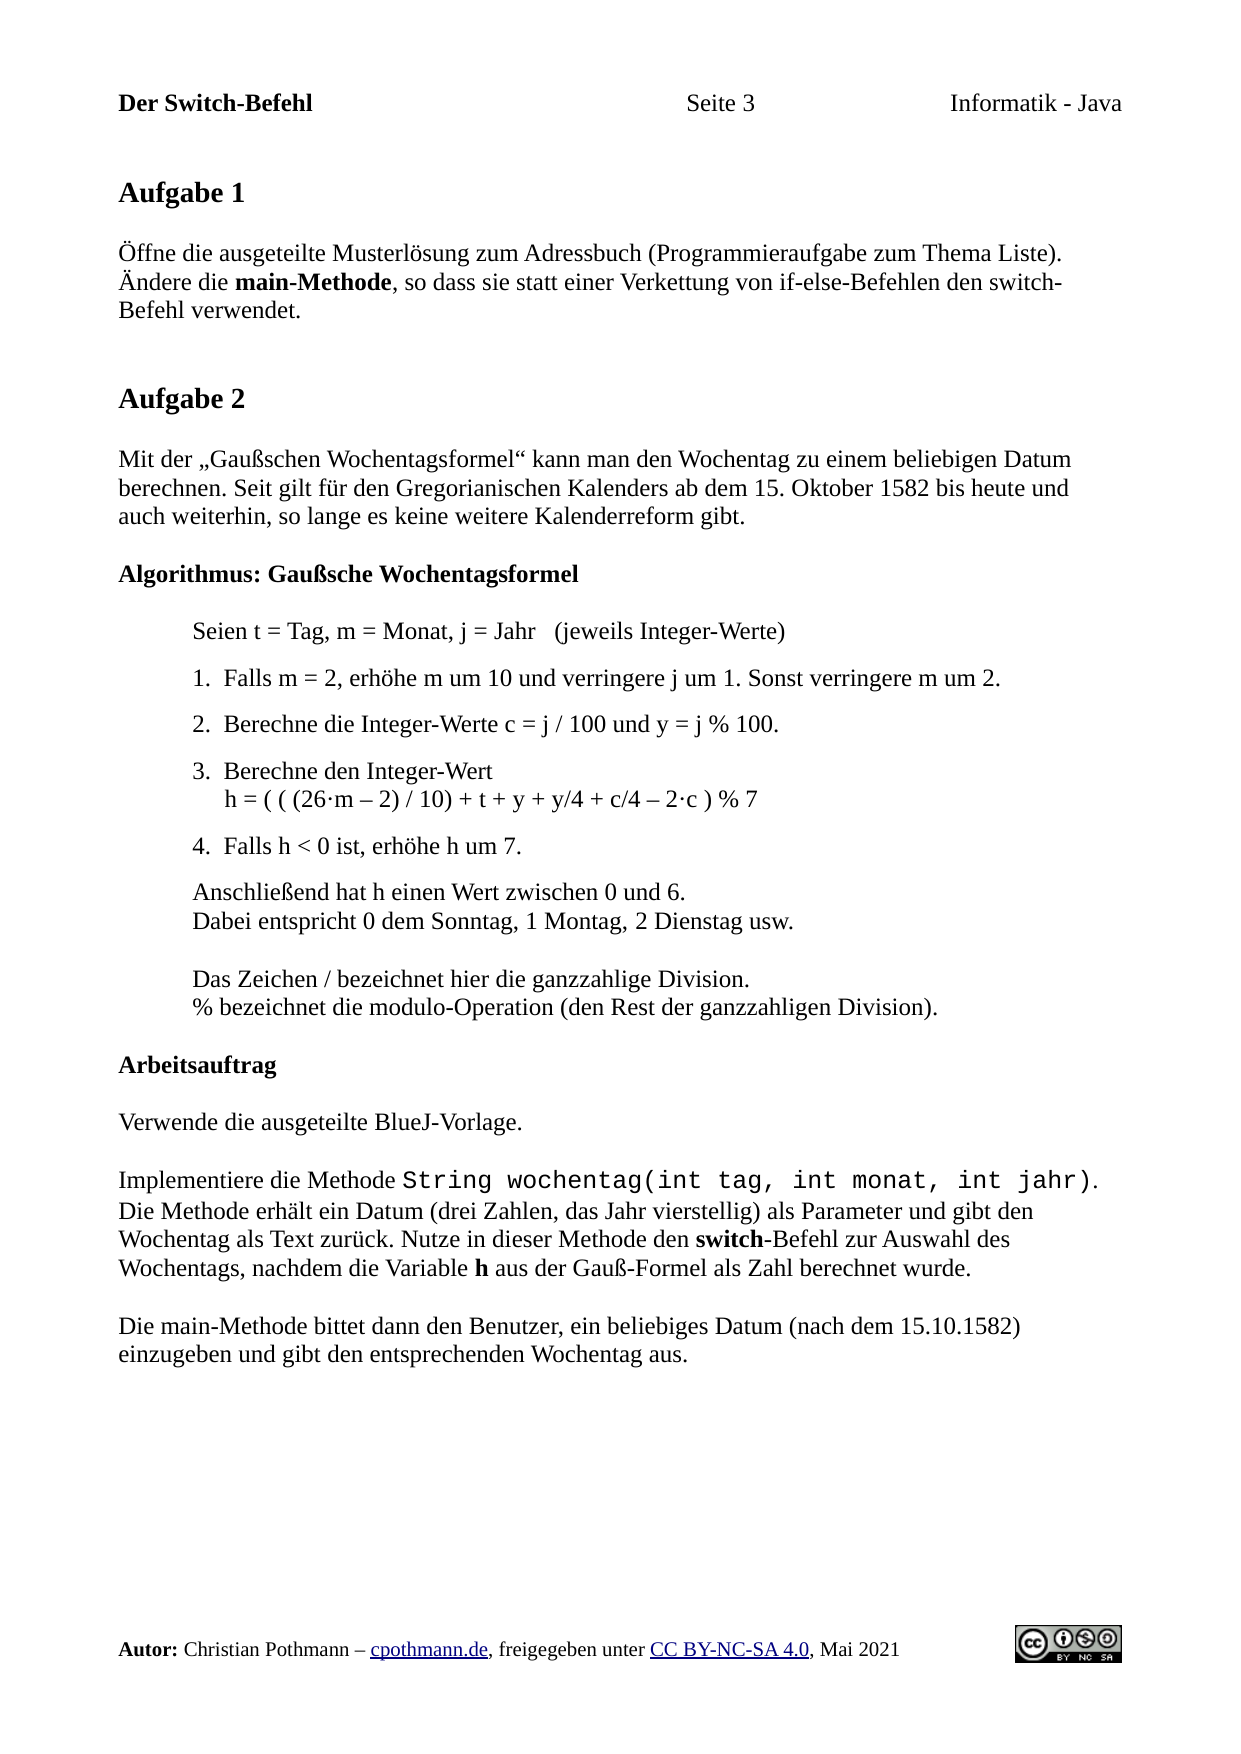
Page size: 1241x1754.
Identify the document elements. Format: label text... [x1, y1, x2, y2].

text 2. Berechne die Integer-Werte c = j / 100 und y = j % 100. [118, 709, 1122, 738]
picture [1015, 1625, 1122, 1663]
text Mit der „Gaußschen Wochentagsformel“ kann man den Wochentag zu einem beliebigen Datum berechnen. Seit gilt für den Gregorianischen Kalenders ab dem 15. Oktober 1582 bis heute und auch weiterhin, so lange es keine weitere Kalenderreform gibt. [118, 444, 1122, 530]
text Autor: Christian Pothmann – cpothmann.de, freigegeben unter CC BY-NC-SA 4.0, Mai 2021 [118, 1637, 1015, 1661]
text Algorithmus: Gaußsche Wochentagsformel [118, 559, 1122, 588]
text % bezeichnet die modulo-Operation (den Rest der ganzzahligen Division). [118, 992, 1122, 1021]
text Öffne die ausgeteilte Musterlösung zum Adressbuch (Programmieraufgabe zum Thema Liste). [118, 238, 1122, 267]
text Seien t = Tag, m = Monat, j = Jahr (jeweils Integer-Werte) [118, 616, 1122, 645]
text Aufgabe 1 [118, 176, 1122, 209]
text Ändere die main-Methode, so dass sie statt einer Verkettung von if-else-Befehlen den switch-Befehl verwendet. [118, 267, 1122, 324]
text Anschließend hat h einen Wert zwischen 0 und 6. Dabei entspricht 0 dem Sonntag, 1 Montag, 2 Dienstag usw. [118, 877, 1122, 935]
text 3. Berechne den Integer-Wert h = ( ( (26·m – 2) / 10) + t + y + y/4 + c/4 – 2·c ) % 7 [118, 756, 1122, 813]
text Die main-Methode bittet dann den Benutzer, ein beliebiges Datum (nach dem 15.10.1582) einzugeben und gibt den entsprechenden Wochentag aus. [118, 1311, 1122, 1368]
text Implementiere die Methode String wochentag(int tag, int monat, int jahr). [118, 1165, 1122, 1196]
text 1. Falls m = 2, erhöhe m um 10 und verringere j um 1. Sonst verringere m um 2. [118, 663, 1122, 692]
text Das Zeichen / bezeichnet hier die ganzzahlige Division. [118, 964, 1122, 992]
text 4. Falls h < 0 ist, erhöhe h um 7. [118, 831, 1122, 860]
text Die Methode erhält ein Datum (drei Zahlen, das Jahr vierstellig) als Parameter und gibt den Wochentag als Text zurück. Nutze in dieser Methode den switch-Befehl zur Auswahl des Wochentags, nachdem die Variable h aus der Gauß-Formel als Zahl berechnet wurde. [118, 1196, 1122, 1282]
text Aufgabe 2 [118, 382, 1122, 415]
text Verwende die ausgeteilte BlueJ-Vorlage. [118, 1107, 1122, 1136]
text Arbeitsauftrag [118, 1050, 1122, 1079]
